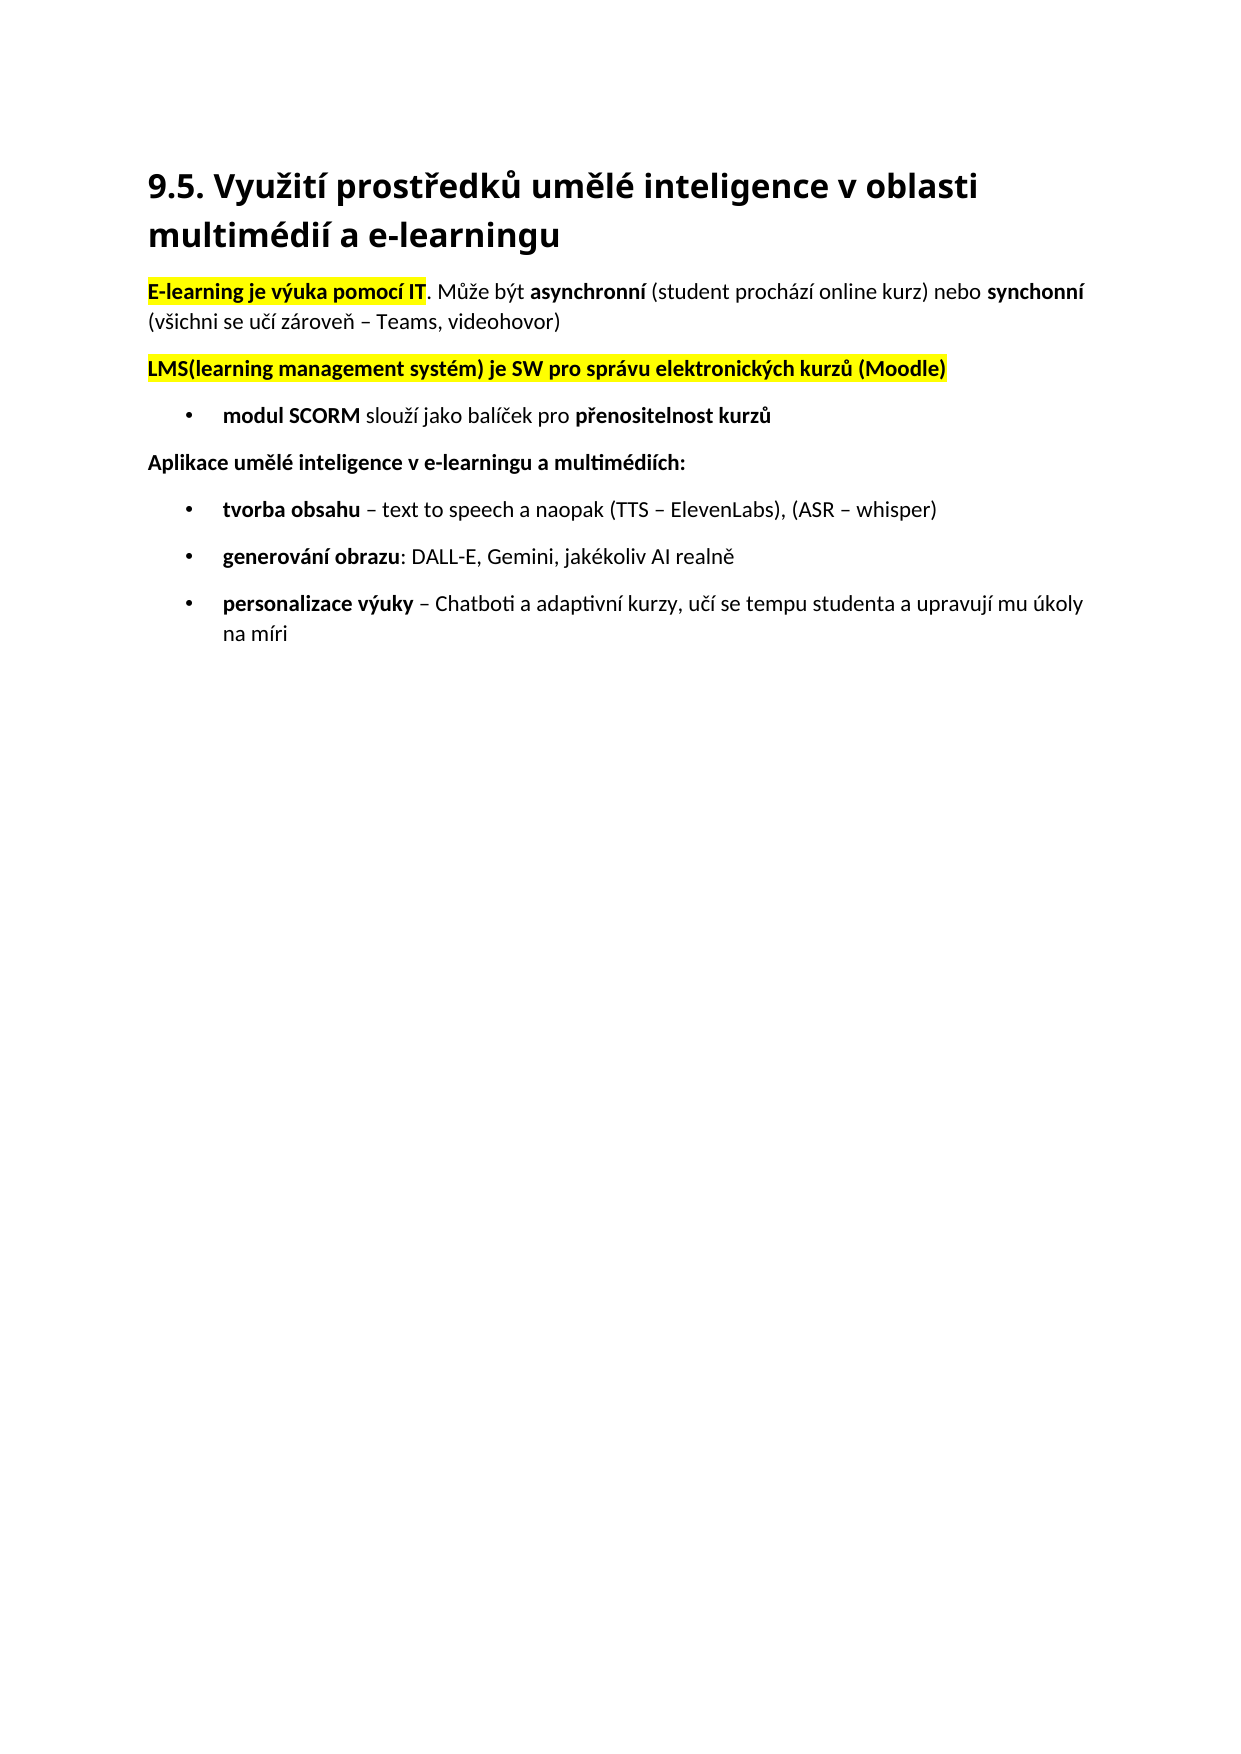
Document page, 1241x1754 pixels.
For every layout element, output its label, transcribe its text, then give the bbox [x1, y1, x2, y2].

list generování obrazu: DALL-E, Gemini, jakékoliv AI realně [185, 542, 1093, 570]
text Aplikace umělé inteligence v e-learningu a multimédiích: [148, 448, 1093, 476]
text E-learning je výuka pomocí IT. Může být asynchronní (student prochází online kurz) nebo synchonní (všichni se učí zároveň – Teams, videohovor) [148, 277, 1093, 335]
text LMS(learning management systém) je SW pro správu elektronických kurzů (Moodle) [148, 354, 1093, 382]
list tvorba obsahu – text to speech a naopak (TTS – ElevenLabs), (ASR – whisper) [185, 495, 1093, 523]
list modul SCORM slouží jako balíček pro přenositelnost kurzů [185, 401, 1093, 429]
list personalizace výuky – Chatboti a adaptivní kurzy, učí se tempu studenta a upravují mu úkoly na míri [185, 589, 1093, 647]
text 9.5. Využití prostředků umělé inteligence v oblasti multimédií a e-learningu [148, 163, 1093, 257]
